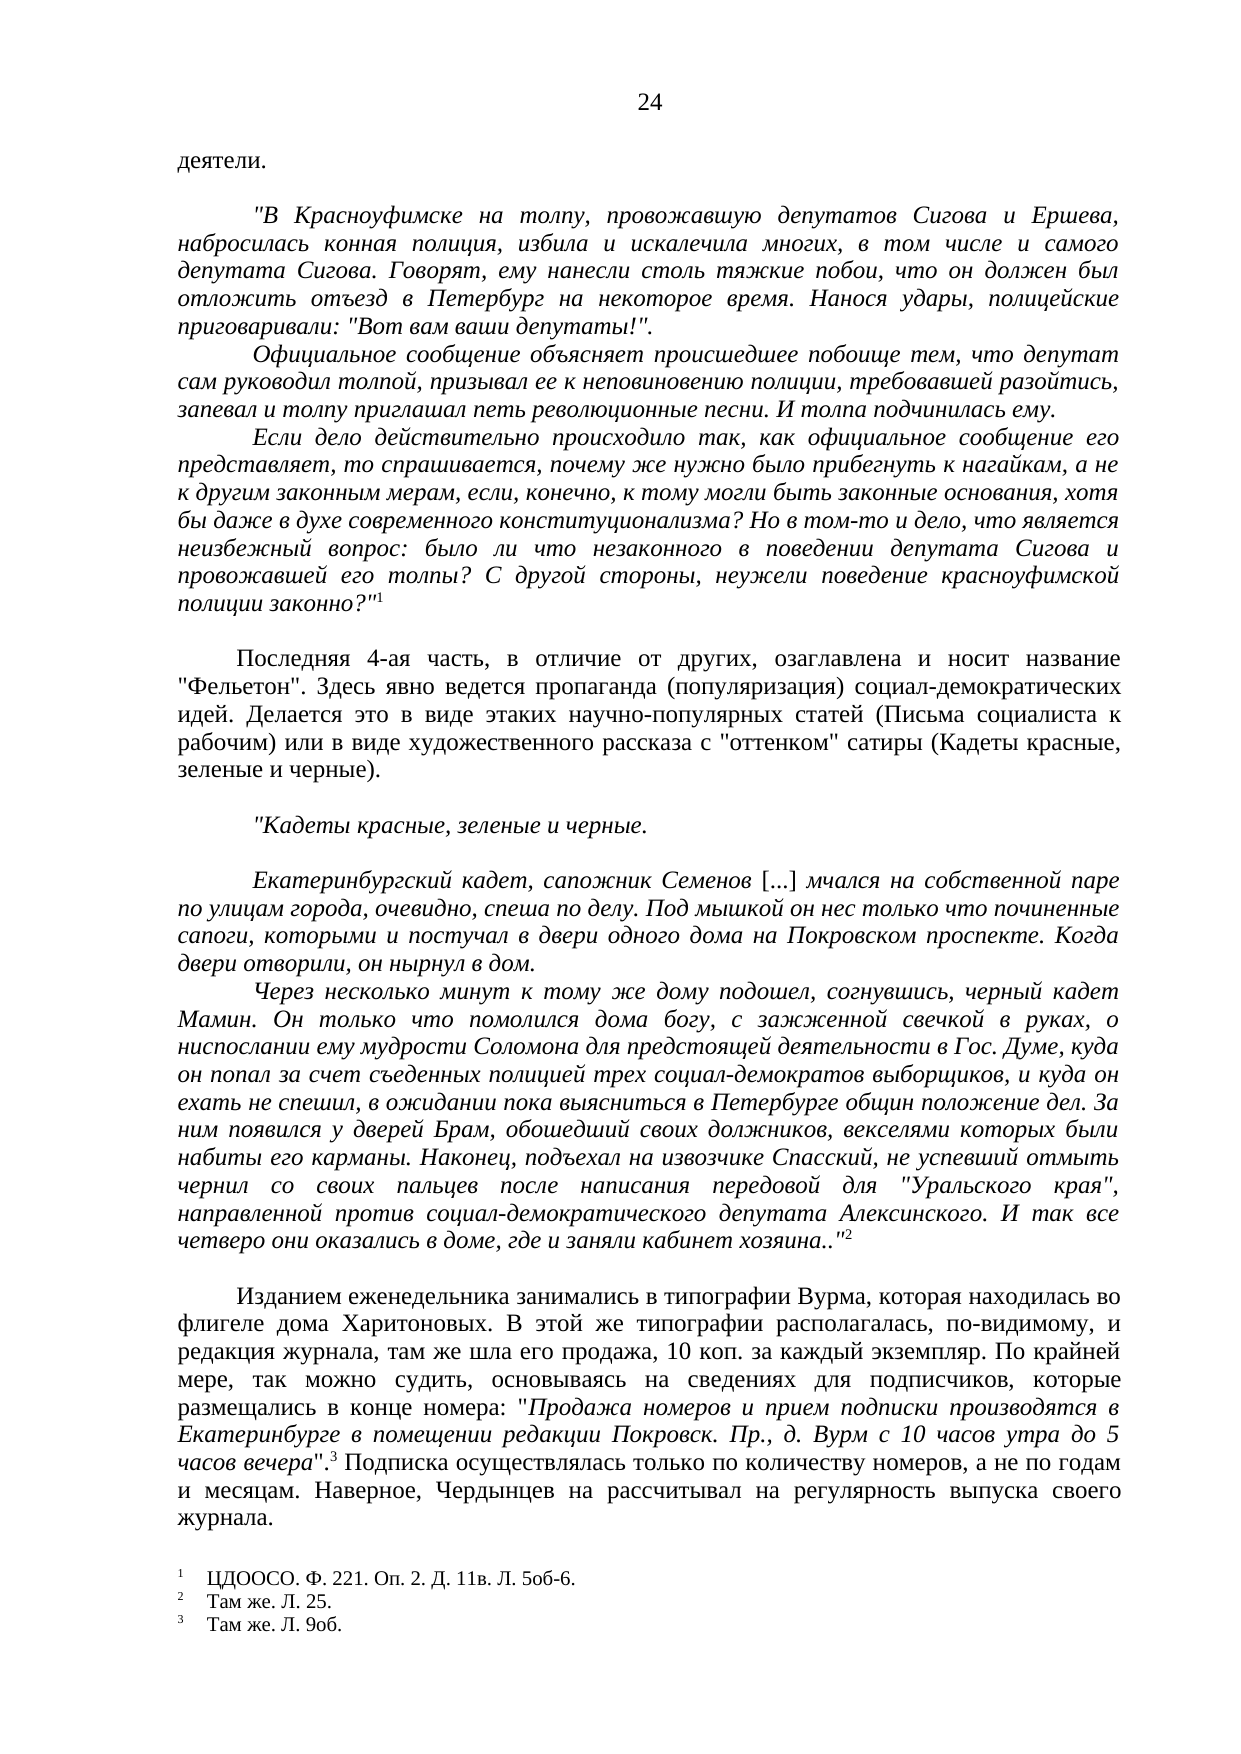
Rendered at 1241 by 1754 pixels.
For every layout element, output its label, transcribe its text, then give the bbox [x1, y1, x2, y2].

text Там же. Л. 9об. [177, 1613, 1122, 1636]
text Если дело действительно происходило так, как официальное сообщение его представляет, то спрашивается, почему же нужно было прибегнуть к нагайкам, а не к другим законным мерам, если, конечно, к тому могли быть законные основания, хотя бы даже в духе современного конституционализма? Но в том-то и дело, что является неизбежный вопрос: было ли что незаконного в поведении депутата Сигова и провожавшей его толпы? С другой стороны, неужели поведение красноуфимской полиции законно?" [177, 423, 1122, 617]
text деятели. [177, 146, 1122, 173]
text Официальное сообщение объясняет происшедшее побоище тем, что депутат сам руководил толпой, призывал ее к неповиновению полиции, требовавшей разойтись, запевал и толпу приглашал петь революционные песни. И толпа подчинилась ему. [177, 340, 1122, 423]
text Последняя 4-ая часть, в отличие от других, озаглавлена и носит название "Фельетон". Здесь явно ведется пропаганда (популяризация) социал-демократических идей. Делается это в виде этаких научно-популярных статей (Письма социалиста к рабочим) или в виде художественного рассказа с "оттенком" сатиры (Кадеты красные, зеленые и черные). [177, 644, 1122, 783]
text Екатеринбургский кадет, сапожник Семенов [...] мчался на собственной паре по улицам города, очевидно, спеша по делу. Под мышкой он нес только что починенные сапоги, которыми и постучал в двери одного дома на Покровском проспекте. Когда двери отворили, он нырнул в дом. [177, 866, 1122, 977]
text "Кадеты красные, зеленые и черные. [177, 811, 1122, 838]
text Через несколько минут к тому же дому подошел, согнувшись, черный кадет Мамин. Он только что помолился дома богу, с зажженной свечкой в руках, о ниспослании ему мудрости Соломона для предстоящей деятельности в Гос. Думе, куда он попал за счет съеденных полицией трех социал-демократов выборщиков, и куда он ехать не спешил, в ожидании пока выясниться в Петербурге общин положение дел. За ним появился у дверей Брам, обошедший своих должников, векселями которых были набиты его карманы. Наконец, подъехал на извозчике Спасский, не успевший отмыть чернил со своих пальцев после написания передовой для "Уральского края", направленной против социал-демократического депутата Алексинского. И так все четверо они оказались в доме, где и заняли кабинет хозяина.." [177, 977, 1122, 1254]
text Там же. Л. 25. [177, 1589, 1122, 1613]
text ЦДООСО. Ф. 221. Оп. 2. Д. 11в. Л. 5об-6. [177, 1566, 1122, 1589]
text Изданием еженедельника занимались в типографии Вурма, которая находилась во флигеле дома Харитоновых. В этой же типографии располагалась, по-видимому, и редакция журнала, там же шла его продажа, 10 коп. за каждый экземпляр. По крайней мере, так можно судить, основываясь на сведениях для подписчиков, которые размещались в конце номера: "Продажа номеров и прием подписки производятся в Екатеринбурге в помещении редакции Покровск. Пр., д. Вурм с 10 часов утра до 5 часов вечера". Подписка осуществлялась только по количеству номеров, а не по годам и месяцам. Наверное, Чердынцев на рассчитывал на регулярность выпуска своего журнала. [177, 1282, 1122, 1531]
text "В Красноуфимске на толпу, провожавшую депутатов Сигова и Ершева, набросилась конная полиция, избила и искалечила многих, в том числе и самого депутата Сигова. Говорят, ему нанесли столь тяжкие побои, что он должен был отложить отъезд в Петербург на некоторое время. Нанося удары, полицейские приговаривали: "Вот вам ваши депутаты!". [177, 201, 1122, 340]
